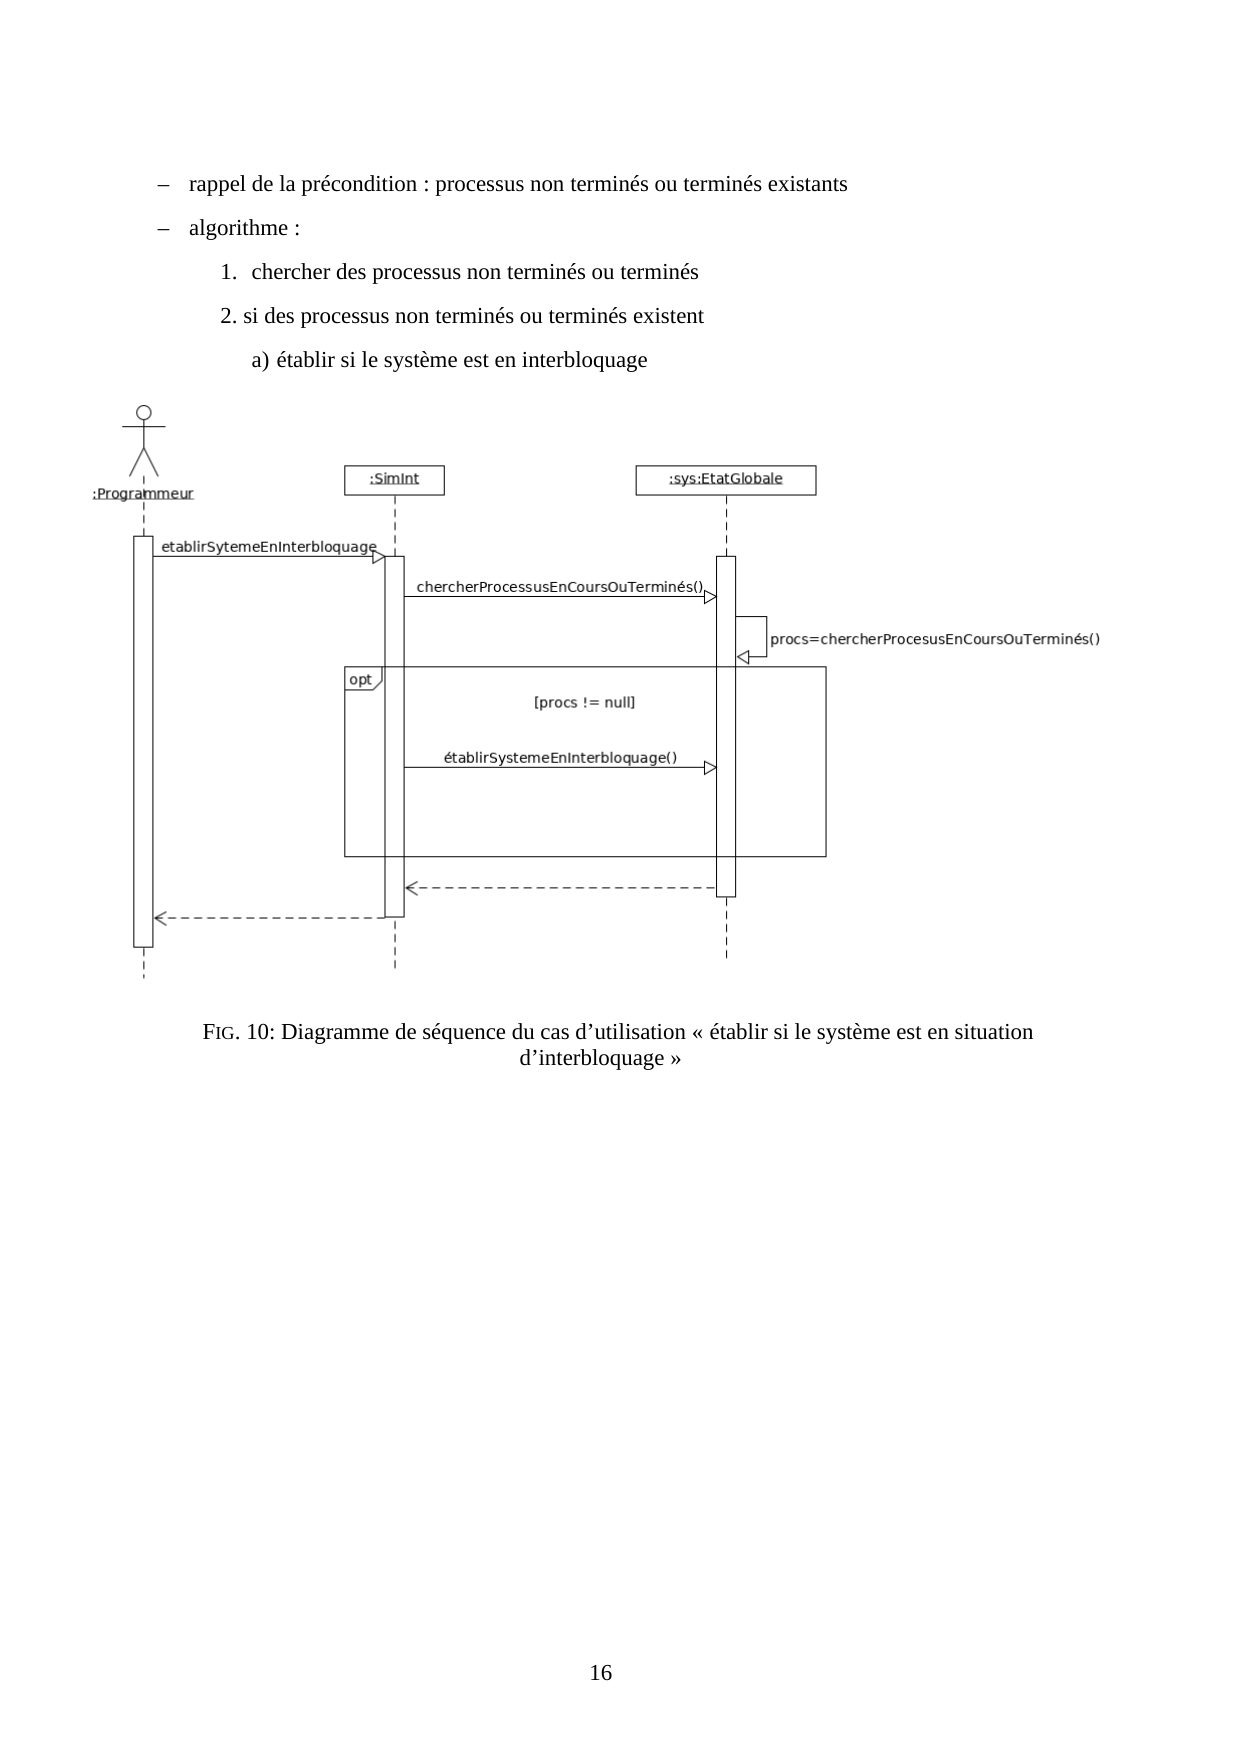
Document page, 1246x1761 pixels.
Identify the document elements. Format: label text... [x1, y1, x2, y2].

list – algorithme : [158, 214, 1075, 241]
list 1. chercher des processus non terminés ou terminés [220, 258, 1075, 285]
text Fig. 10: Diagramme de séquence du cas d’utilisation « établir si le système est en situation d’interbloquage » [126, 1018, 1075, 1070]
list – rappel de la précondition : processus non terminés ou terminés existants [158, 170, 1075, 197]
list 2. si des processus non terminés ou terminés existent [220, 302, 1075, 329]
list a) établir si le système est en interbloquage [220, 347, 1075, 373]
picture [63, 385, 1138, 1018]
